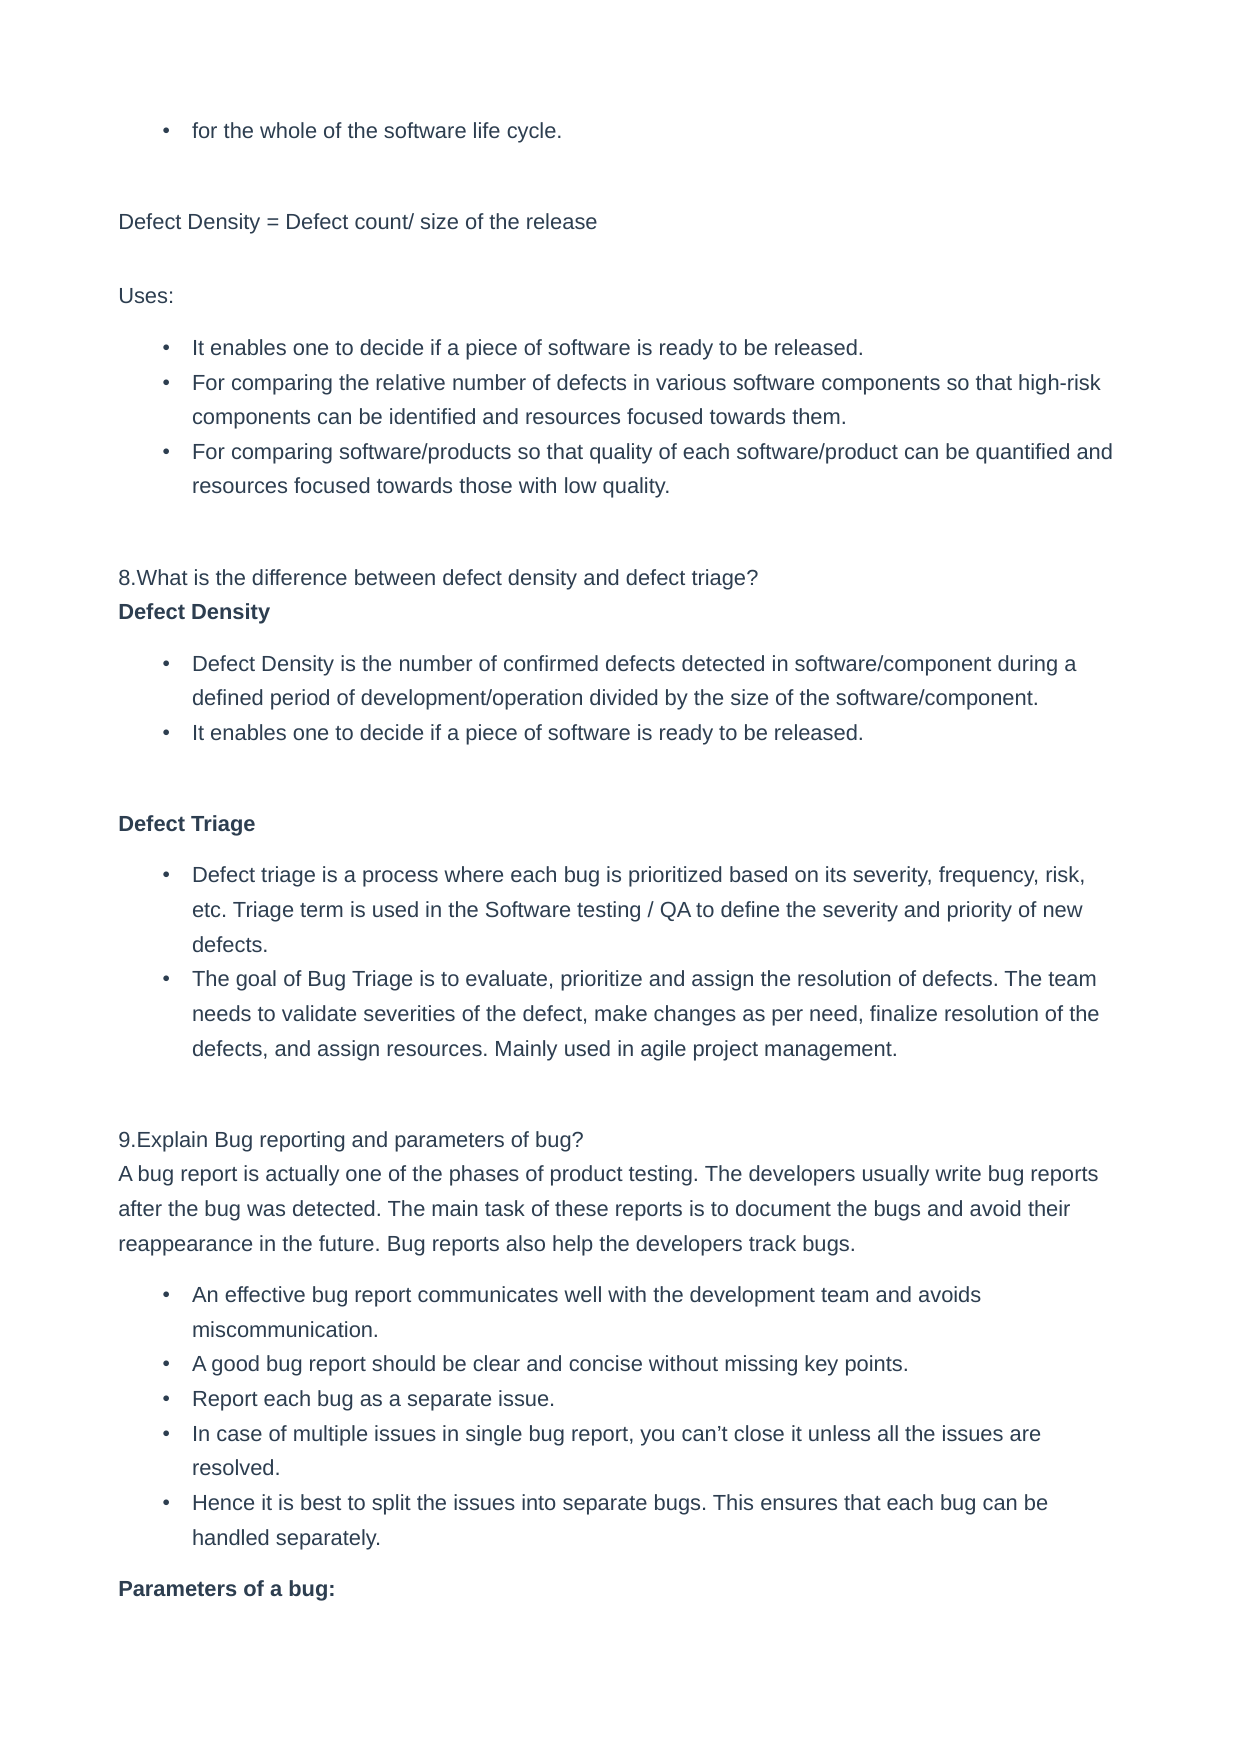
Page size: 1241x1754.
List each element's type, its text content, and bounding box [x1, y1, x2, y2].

list Defect triage is a process where each bug is prioritized based on its severity, frequency, risk, etc. Triage term is used in the Software testing / QA to define the severity and priority of new defects. [162, 862, 1122, 957]
text Defect Density [118, 599, 1122, 624]
list For comparing the relative number of defects in various software components so that high-risk components can be identified and resources focused towards them. [162, 369, 1122, 429]
list It enables one to decide if a piece of software is ready to be released. [162, 335, 1122, 360]
text A bug report is actually one of the phases of product testing. The developers usually write bug reports after the bug was detected. The main task of these reports is to document the bugs and avoid their reappearance in the future. Bug reports also help the developers track bugs. [118, 1161, 1122, 1256]
text Uses: [118, 283, 1122, 308]
list Report each bug as a separate issue. [162, 1386, 1122, 1411]
list for the whole of the software life cycle. [162, 118, 1122, 143]
list For comparing software/products so that quality of each software/product can be quantified and resources focused towards those with low quality. [162, 439, 1122, 499]
list In case of multiple issues in single bug report, you can’t close it unless all the issues are resolved. [162, 1421, 1122, 1481]
text 9.Explain Bug reporting and parameters of bug? [118, 1126, 1122, 1152]
list The goal of Bug Triage is to evaluate, prioritize and assign the resolution of defects. The team needs to validate severities of the defect, make changes as per need, finalize resolution of the defects, and assign resources. Mainly used in agile project management. [162, 966, 1122, 1061]
list An effective bug report communicates well with the development team and avoids miscommunication. [162, 1282, 1122, 1342]
list A good bug report should be clear and concise without missing key points. [162, 1351, 1122, 1376]
list Hence it is best to split the issues into separate bugs. This ensures that each bug can be handled separately. [162, 1490, 1122, 1550]
text Defect Density = Defect count/ size of the release [118, 209, 1122, 234]
list Defect Density is the number of confirmed defects detected in software/component during a defined period of development/operation divided by the size of the software/component. [162, 650, 1122, 710]
text Parameters of a bug: [118, 1576, 1122, 1601]
text 8.What is the difference between defect density and defect triage? [118, 564, 1122, 589]
text Defect Triage [118, 811, 1122, 836]
list It enables one to decide if a piece of software is ready to be released. [162, 720, 1122, 745]
